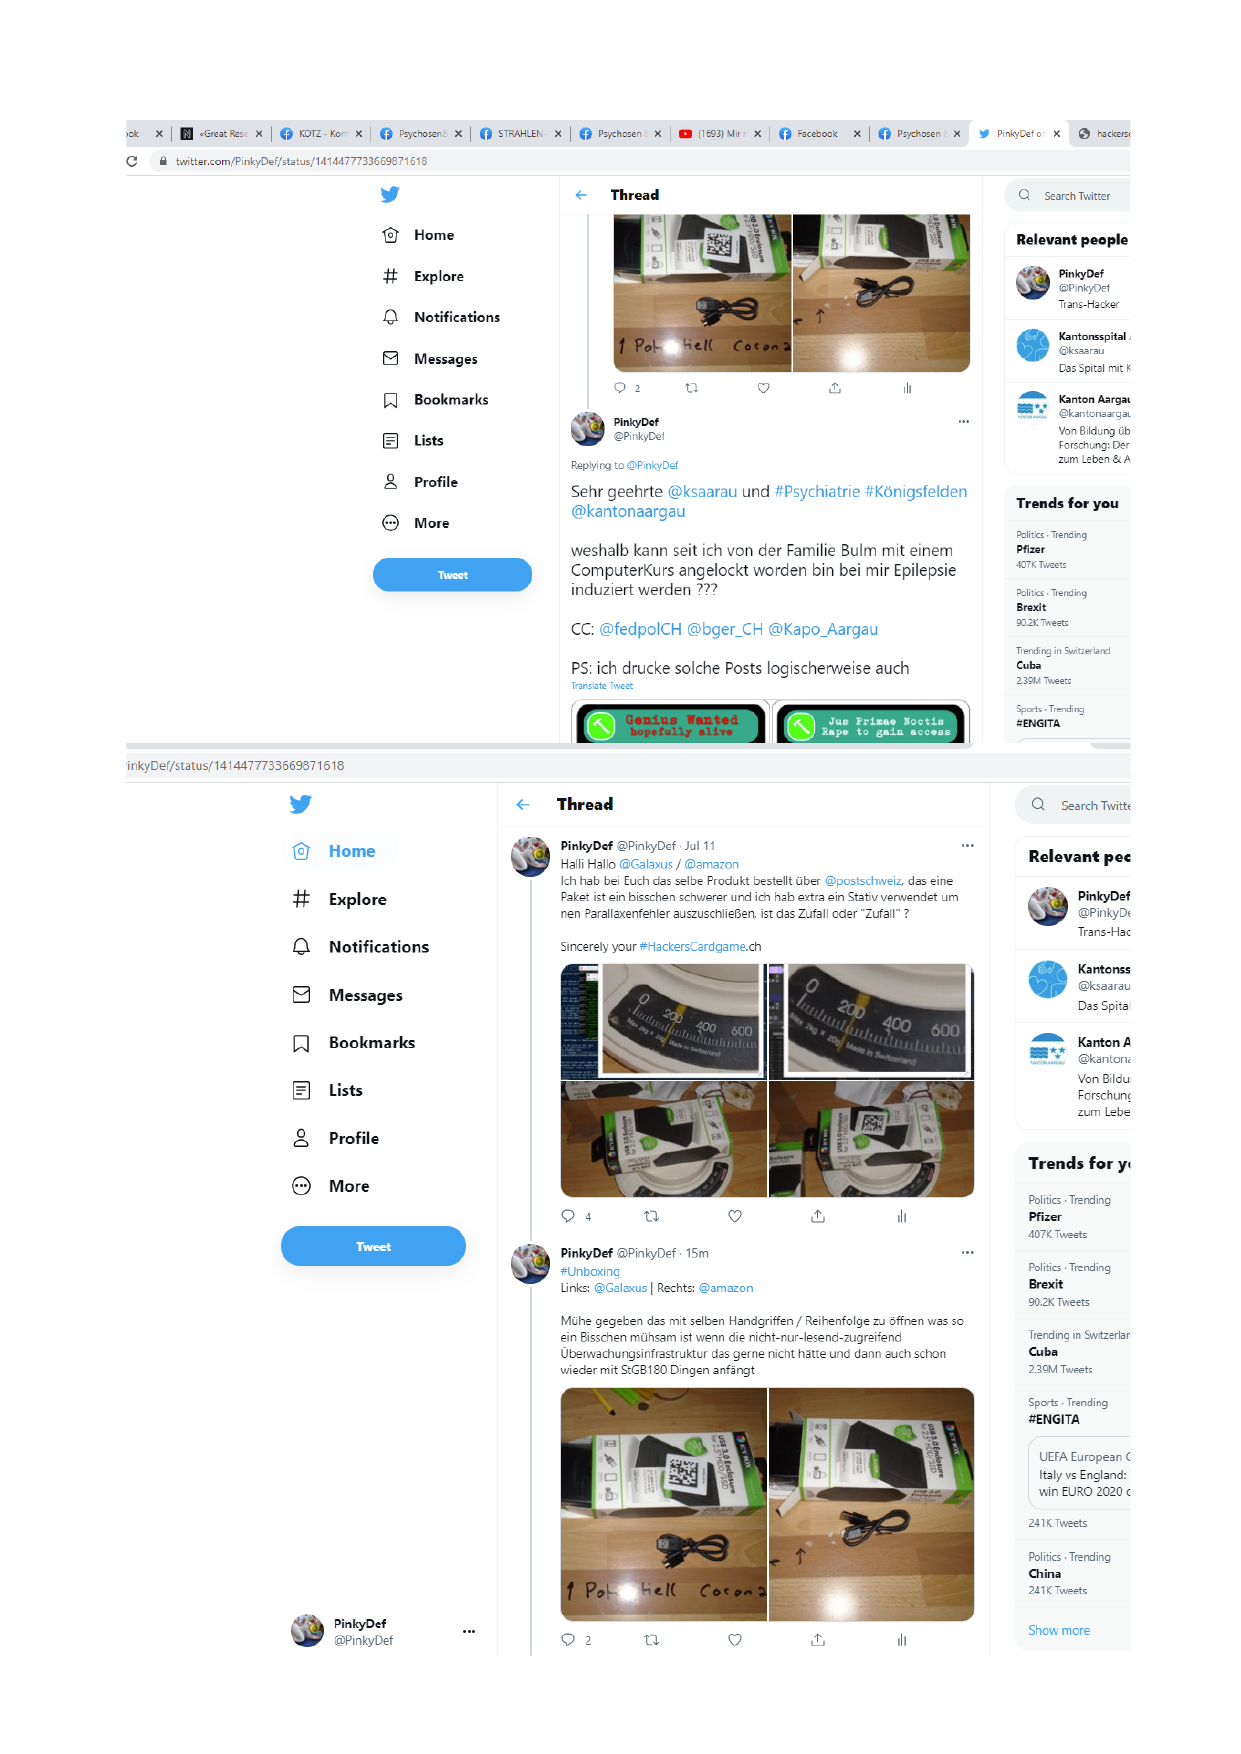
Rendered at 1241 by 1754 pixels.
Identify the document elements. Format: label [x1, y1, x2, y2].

picture [126, 120, 1131, 1656]
